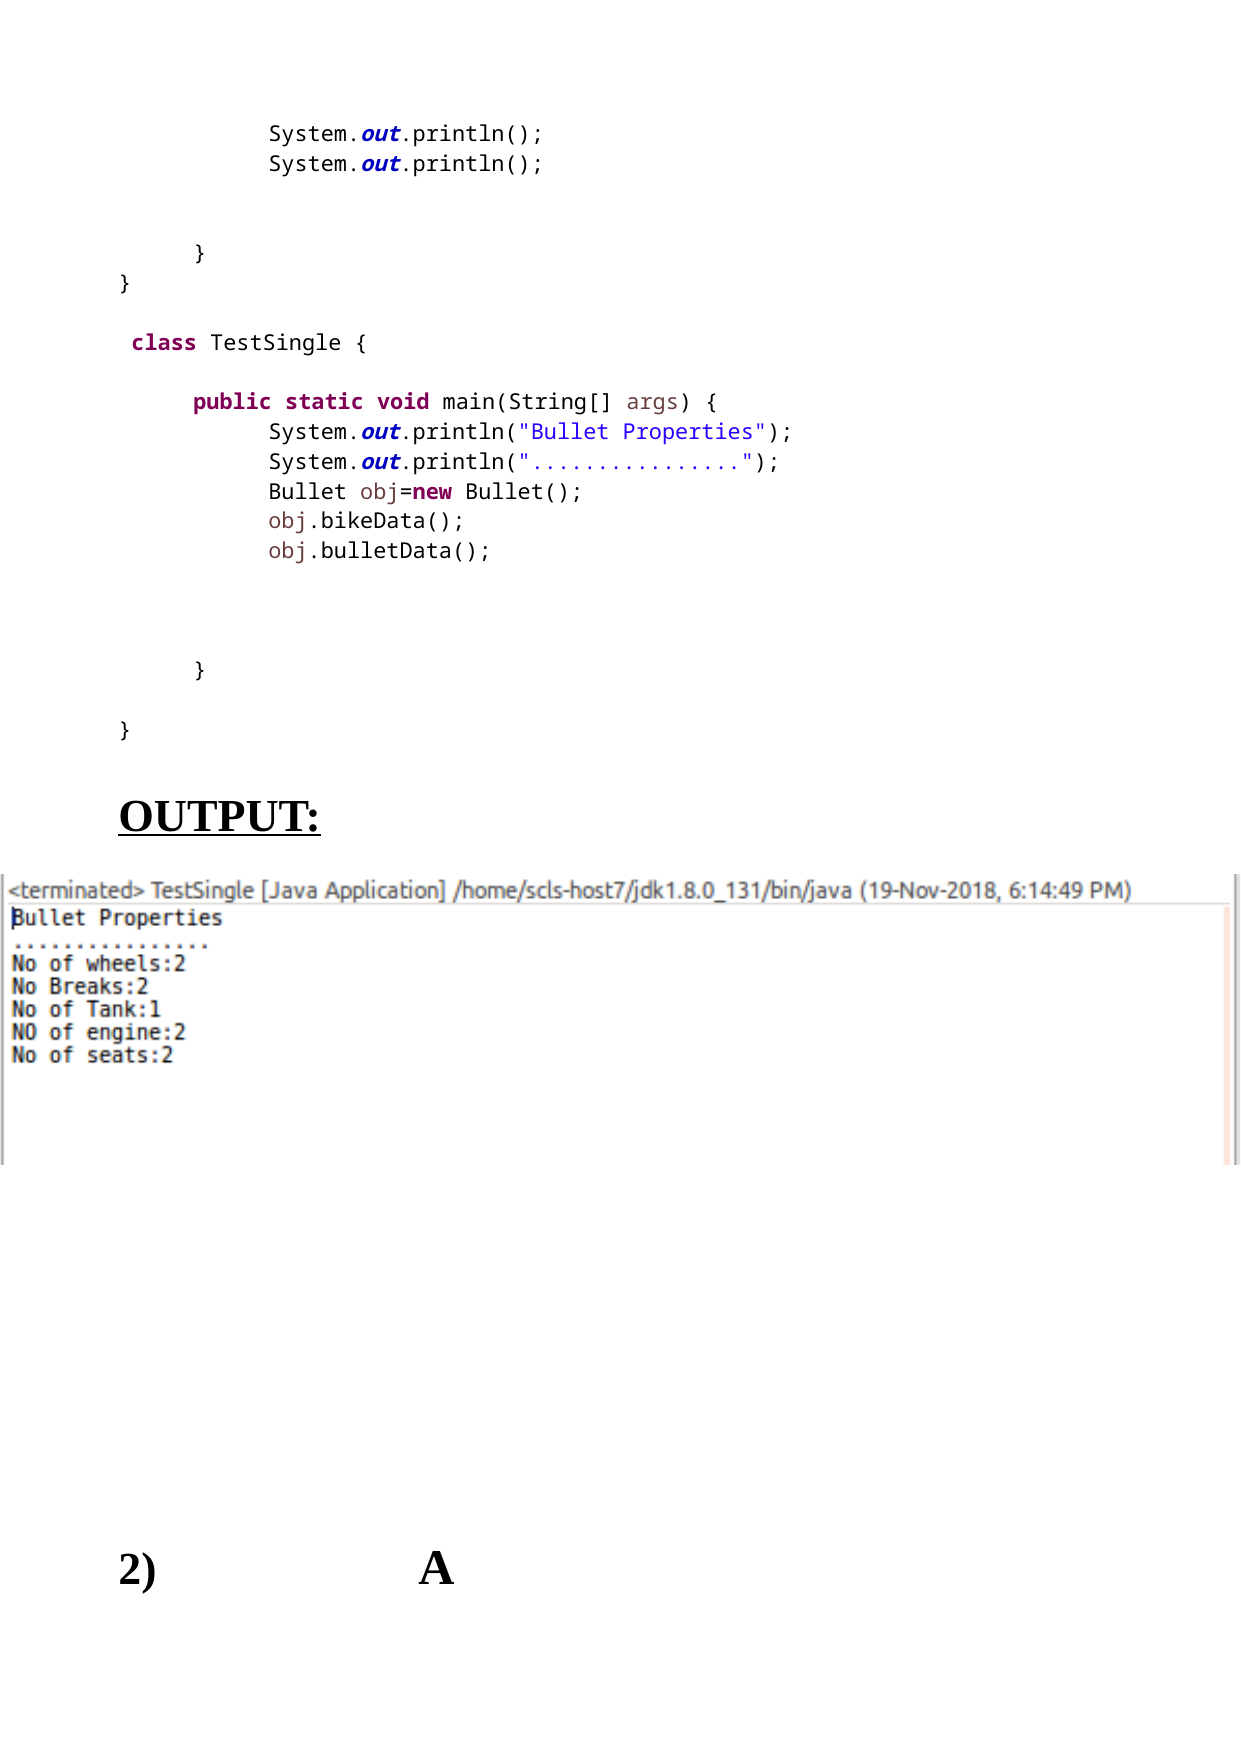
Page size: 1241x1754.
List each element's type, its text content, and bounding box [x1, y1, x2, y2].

text System.out.println("Bullet Properties"); [118, 416, 1122, 446]
text System.out.println(); [118, 118, 1122, 148]
text } [118, 714, 1122, 744]
text System.out.println("................"); [118, 446, 1122, 476]
text System.out.println(); [118, 148, 1122, 178]
text } [118, 237, 1122, 267]
text } [118, 654, 1122, 684]
text obj.bikeData(); [118, 505, 1122, 535]
text } [118, 267, 1122, 297]
text 2) A [118, 1538, 1122, 1595]
text OUTPUT: [118, 769, 1122, 846]
text Bullet obj=new Bullet(); [118, 476, 1122, 505]
text public static void main(String[] args) { [118, 386, 1122, 416]
text class TestSingle { [118, 327, 1122, 356]
text obj.bulletData(); [118, 535, 1122, 565]
picture [0, 874, 1241, 1165]
